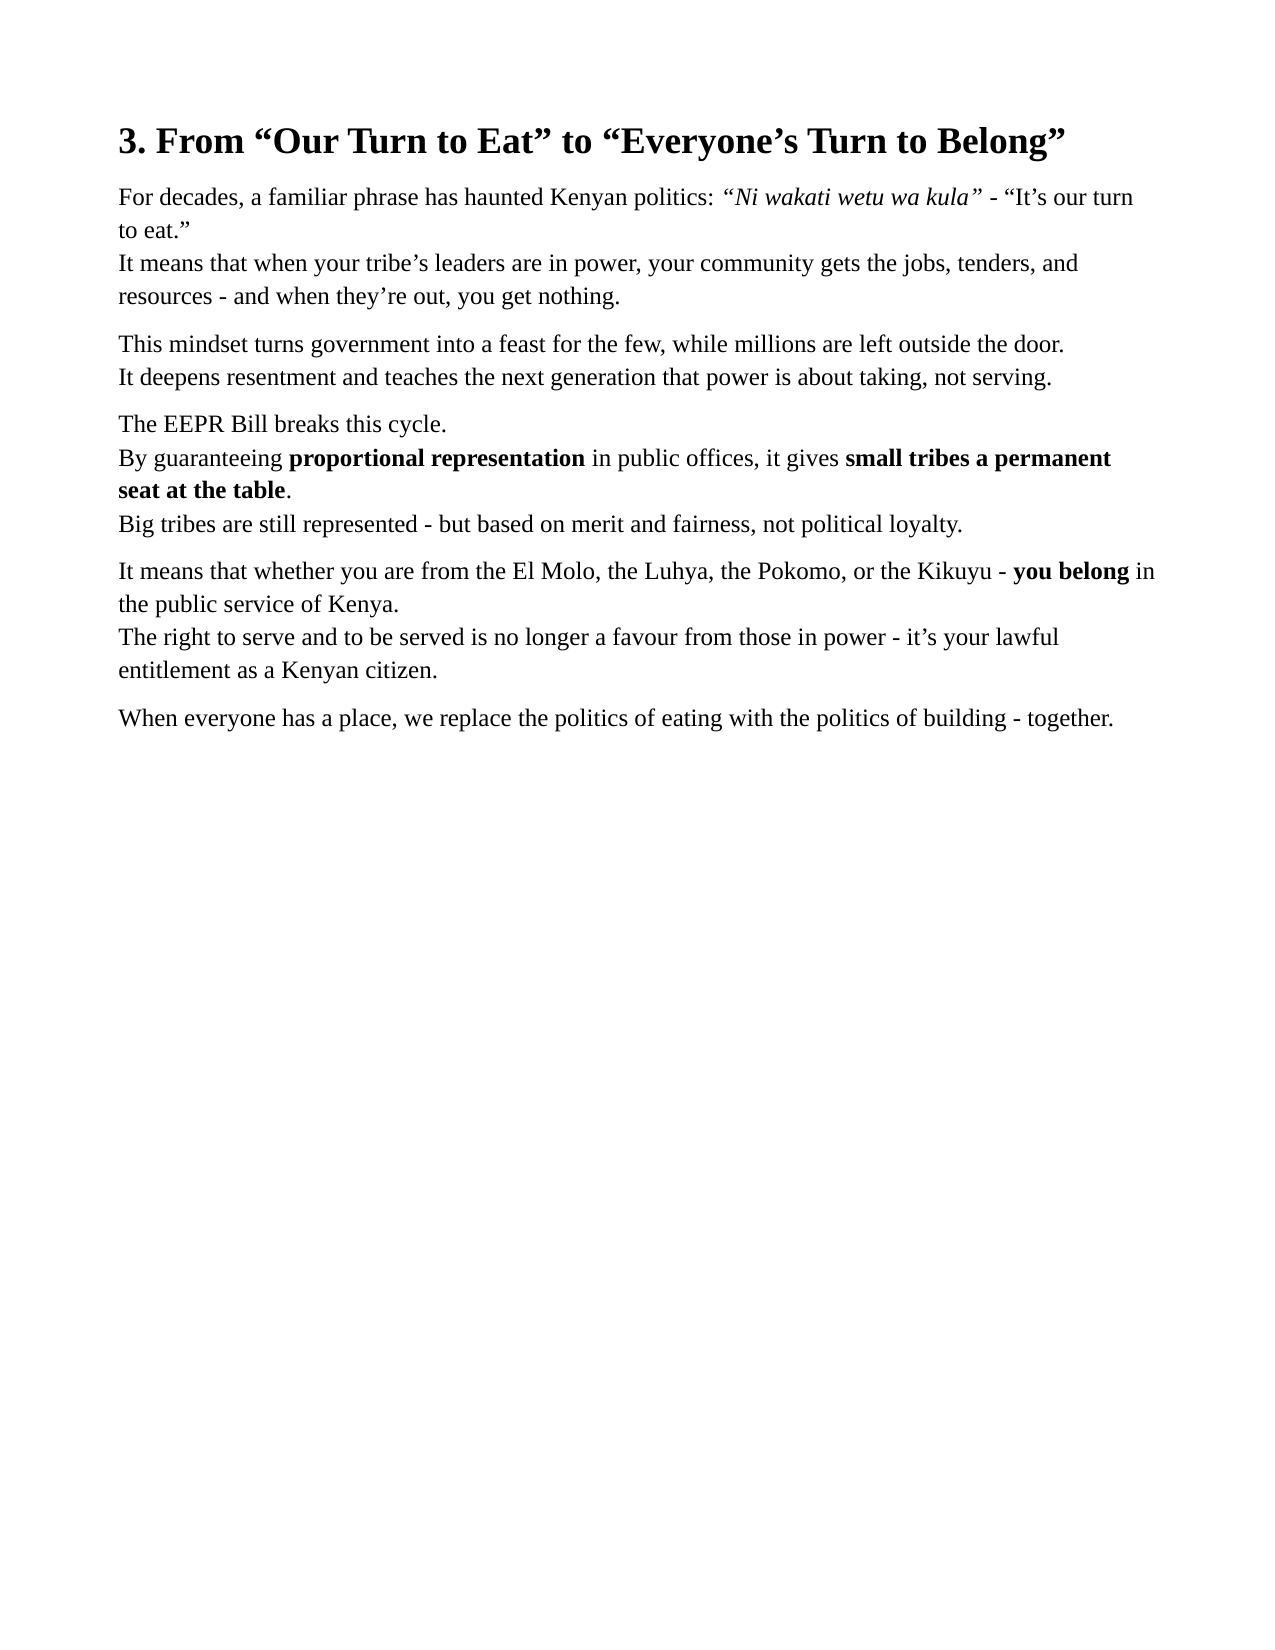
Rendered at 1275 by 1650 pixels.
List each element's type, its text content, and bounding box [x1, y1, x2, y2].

text It means that whether you are from the El Molo, the Luhya, the Pokomo, or the Kikuyu - you belong in the public service of Kenya. The right to serve and to be served is no longer a favour from those in power - it’s your lawful entitlement as a Kenyan citizen. [118, 556, 1157, 684]
text For decades, a familiar phrase has haunted Kenyan politics: “Ni wakati wetu wa kula” - “It’s our turn to eat.” It means that when your tribe’s leaders are in power, your community gets the jobs, tenders, and resources - and when they’re out, you get nothing. [118, 182, 1157, 310]
text When everyone has a place, we replace the politics of eating with the politics of building - together. [118, 703, 1157, 732]
text The EEPR Bill breaks this cycle. By guaranteeing proportional representation in public offices, it gives small tribes a permanent seat at the table. Big tribes are still represented - but based on merit and fairness, not political loyalty. [118, 409, 1157, 537]
text This mindset turns government into a feast for the few, while millions are left outside the door. It deepens resentment and teaches the next generation that power is about taking, not serving. [118, 329, 1157, 391]
subtitle 3. From “Our Turn to Eat” to “Everyone’s Turn to Belong” [118, 118, 1157, 161]
